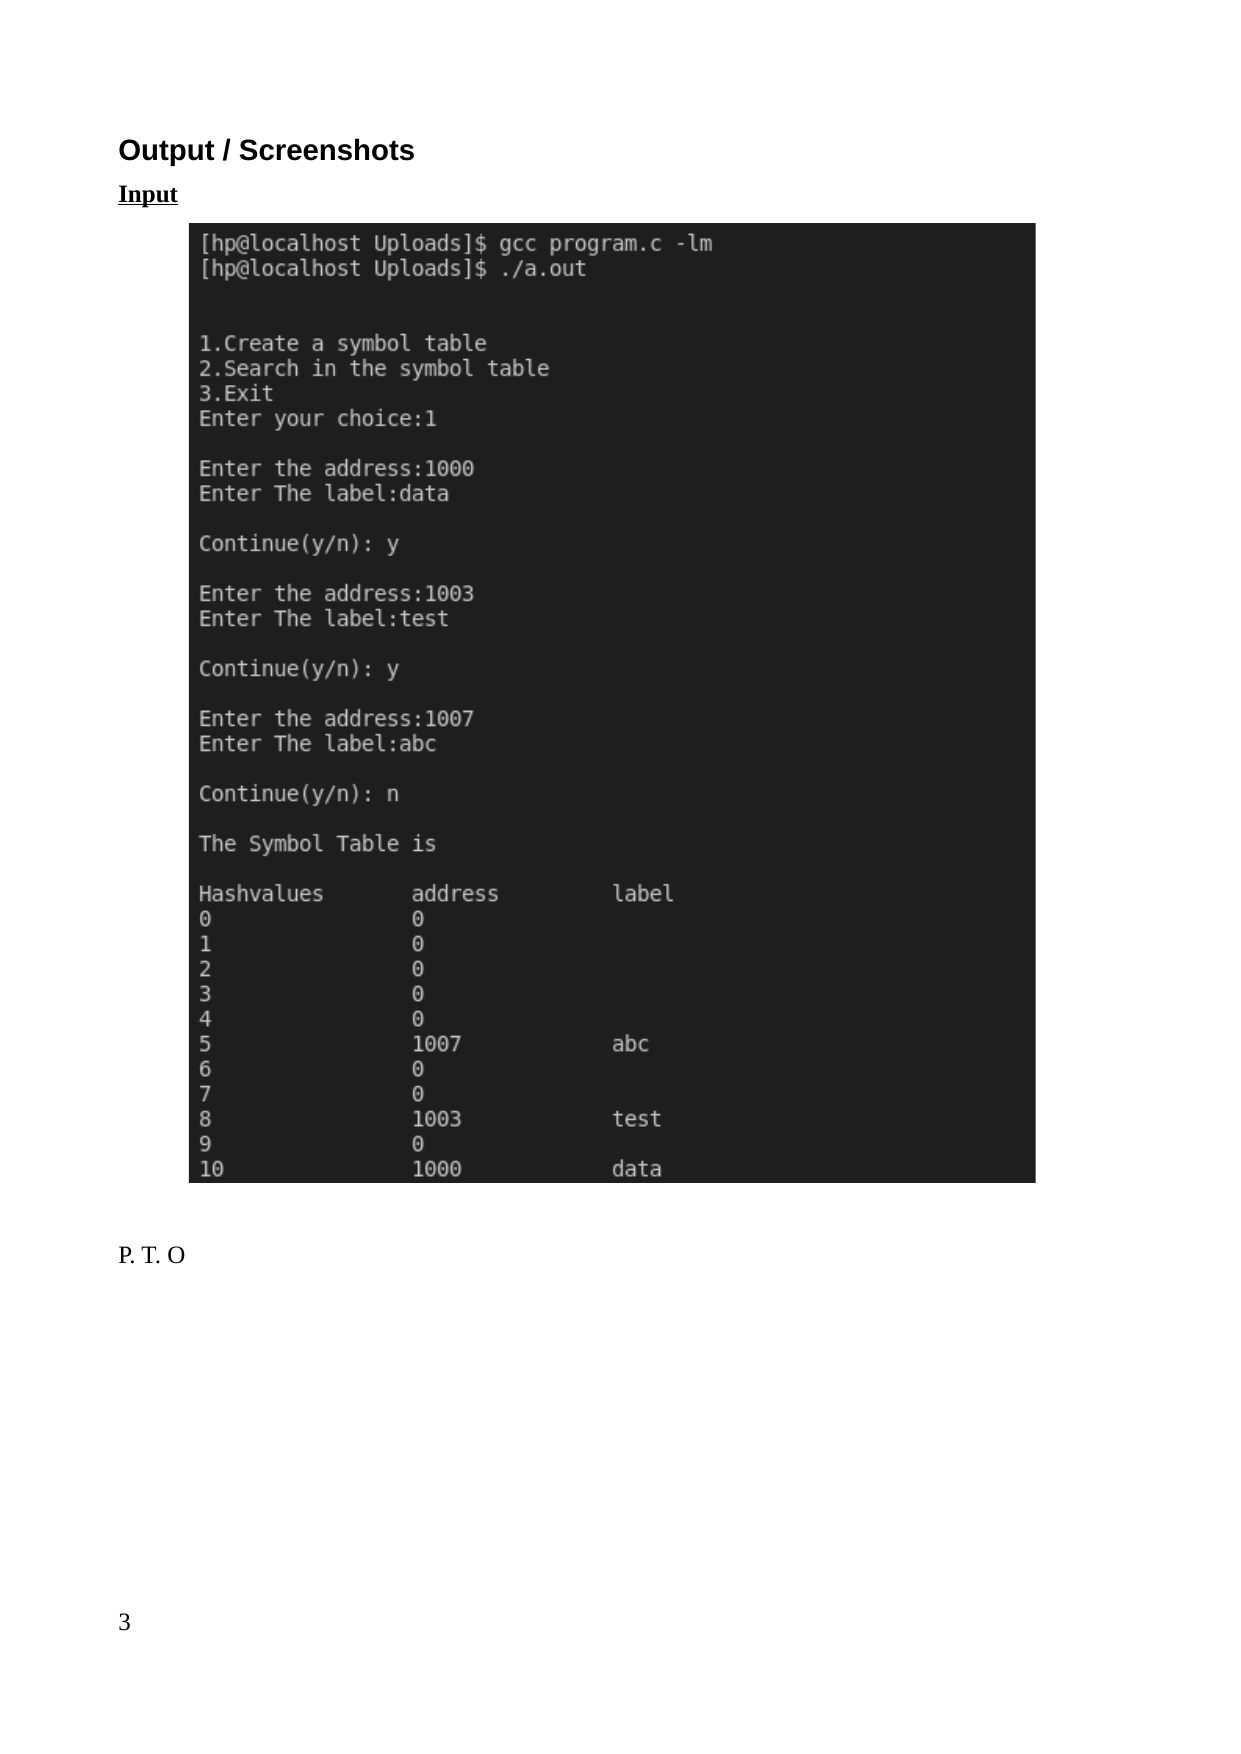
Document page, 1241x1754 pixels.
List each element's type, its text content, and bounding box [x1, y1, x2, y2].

subtitle Output / Screenshots [118, 133, 1122, 166]
picture [188, 223, 1036, 1183]
text P. T. O [118, 1241, 1122, 1269]
text Input [118, 179, 1122, 208]
